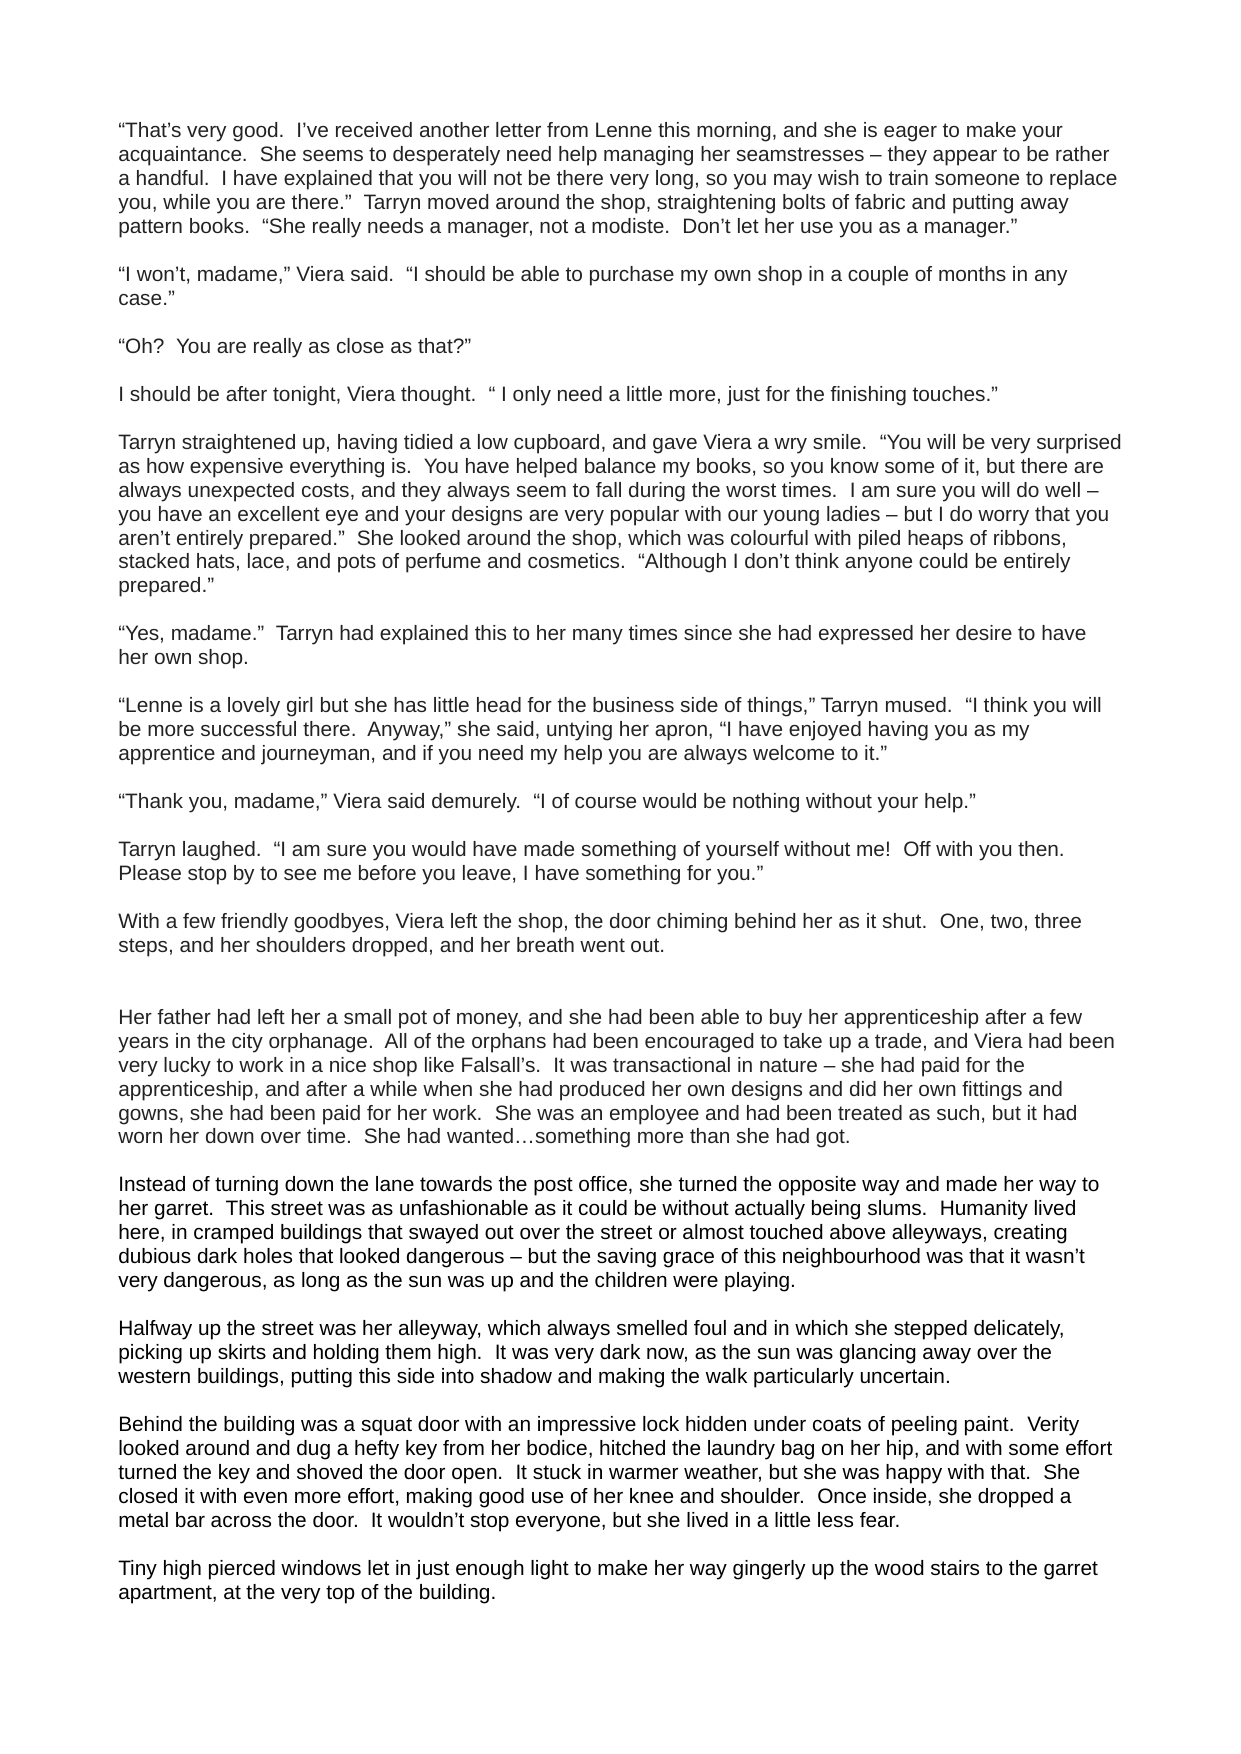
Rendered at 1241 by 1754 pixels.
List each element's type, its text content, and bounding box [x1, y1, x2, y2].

text Instead of turning down the lane towards the post office, she turned the opposite way and made her way to her garret. This street was as unfashionable as it could be without actually being slums. Humanity lived here, in cramped buildings that swayed out over the street or almost touched above alleyways, creating dubious dark holes that looked dangerous – but the saving grace of this neighbourhood was that it wasn’t very dangerous, as long as the sun was up and the children were playing. [118, 1172, 1122, 1292]
text Tiny high pierced windows let in just enough light to make her way gingerly up the wood stairs to the garret apartment, at the very top of the building. [118, 1556, 1122, 1603]
text “Lenne is a lovely girl but she has little head for the business side of things,” Tarryn mused. “I think you will be more successful there. Anyway,” she said, untying her apron, “I have enjoyed having you as my apprentice and journeyman, and if you need my help you are always welcome to it.” [118, 693, 1122, 765]
text “Oh? You are really as close as that?” [118, 334, 1122, 358]
text I should be after tonight, Viera thought. “ I only need a little more, just for the finishing touches.” [118, 382, 1122, 406]
text “That’s very good. I’ve received another letter from Lenne this morning, and she is eager to make your acquaintance. She seems to desperately need help managing her seamstresses – they appear to be rather a handful. I have explained that you will not be there very long, so you may wish to train someone to replace you, while you are there.” Tarryn moved around the shop, straightening bolts of fabric and putting away pattern books. “She really needs a manager, not a modiste. Don’t let her use you as a manager.” [118, 118, 1122, 238]
text “Yes, madame.” Tarryn had explained this to her many times since she had expressed her desire to have her own shop. [118, 621, 1122, 669]
text Halfway up the street was her alleyway, which always smelled foul and in which she stepped delicately, picking up skirts and holding them high. It was very dark now, as the sun was glancing away over the western buildings, putting this side into shadow and making the walk particularly uncertain. [118, 1316, 1122, 1388]
text Her father had left her a small pot of money, and she had been able to buy her apprenticeship after a few years in the city orphanage. All of the orphans had been encouraged to take up a trade, and Viera had been very lucky to work in a nice shop like Falsall’s. It was transactional in nature – she had paid for the apprenticeship, and after a while when she had produced her own designs and did her own fittings and gowns, she had been paid for her work. She was an employee and had been treated as such, but it had worn her down over time. She had wanted…something more than she had got. [118, 1004, 1122, 1148]
text Tarryn laughed. “I am sure you would have made something of yourself without me! Off with you then. Please stop by to see me before you leave, I have something for you.” [118, 837, 1122, 885]
text “I won’t, madame,” Viera said. “I should be able to purchase my own shop in a couple of months in any case.” [118, 262, 1122, 310]
text Behind the building was a squat door with an impressive lock hidden under coats of peeling paint. Verity looked around and dug a hefty key from her bodice, hitched the laundry bag on her hip, and with some effort turned the key and shoved the door open. It stuck in warmer weather, but she was happy with that. She closed it with even more effort, making good use of her knee and shoulder. Once inside, she dropped a metal bar across the door. It wouldn’t stop everyone, but she lived in a little less fear. [118, 1412, 1122, 1532]
text Tarryn straightened up, having tidied a low cupboard, and gave Viera a wry smile. “You will be very surprised as how expensive everything is. You have helped balance my books, so you know some of it, but there are always unexpected costs, and they always seem to fall during the worst times. I am sure you will do well – you have an excellent eye and your designs are very popular with our young ladies – but I do worry that you aren’t entirely prepared.” She looked around the shop, which was colourful with piled heaps of ribbons, stacked hats, lace, and pots of perfume and cosmetics. “Although I don’t think anyone could be entirely prepared.” [118, 429, 1122, 597]
text “Thank you, madame,” Viera said demurely. “I of course would be nothing without your help.” [118, 789, 1122, 813]
text With a few friendly goodbyes, Viera left the shop, the door chiming behind her as it shut. One, two, three steps, and her shoulders dropped, and her breath went out. [118, 909, 1122, 957]
